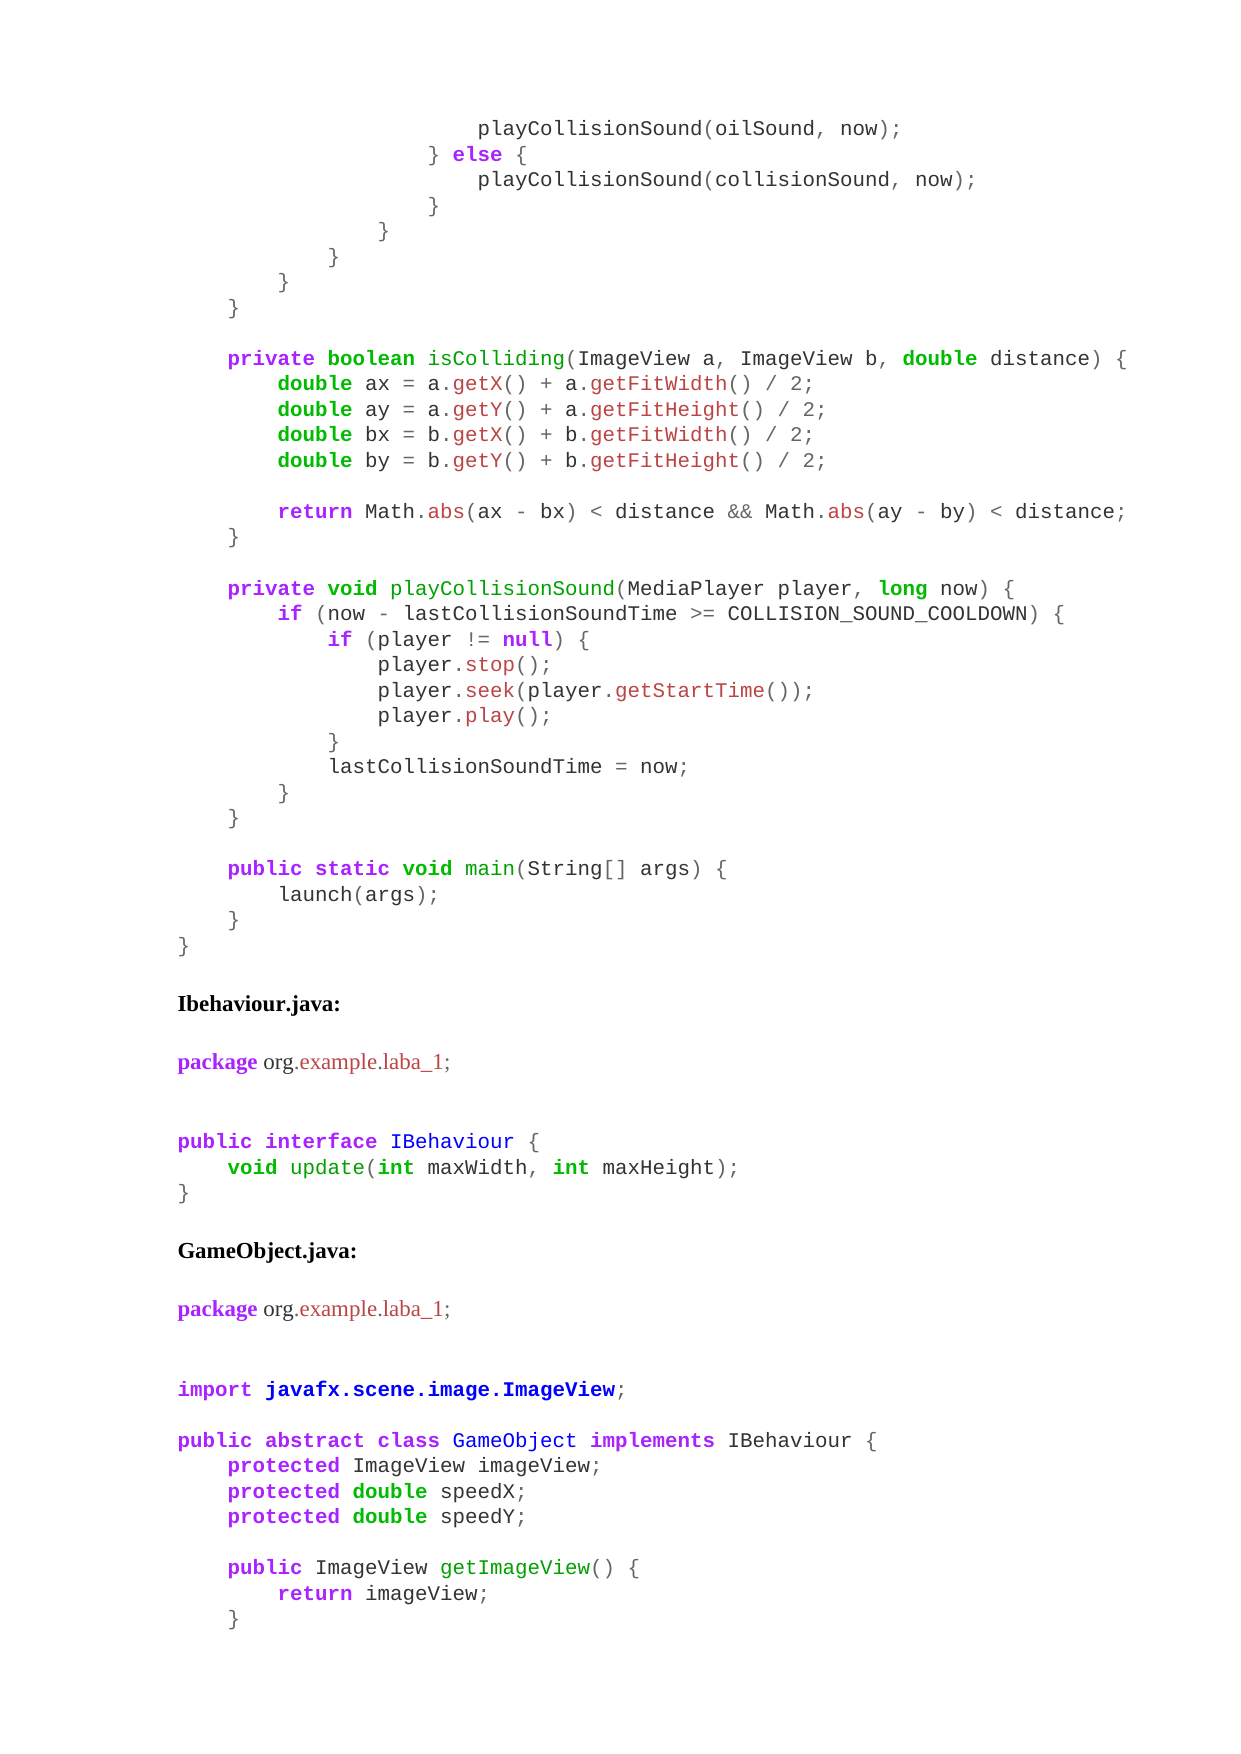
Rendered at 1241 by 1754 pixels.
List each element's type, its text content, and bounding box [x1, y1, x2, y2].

text } [177, 297, 1152, 320]
text } [177, 246, 1152, 269]
text } [177, 782, 1152, 805]
text } [177, 271, 1152, 295]
text if (now - lastCollisionSoundTime >= COLLISION_SOUND_COOLDOWN) { [177, 603, 1152, 627]
text } else { [177, 144, 1152, 167]
text } [177, 195, 1152, 218]
text if (player != null) { [177, 628, 1152, 652]
text } [177, 807, 1152, 831]
text double by = b.getY() + b.getFitHeight() / 2; [177, 450, 1152, 473]
text protected ImageView imageView; [177, 1455, 1152, 1479]
text } [177, 220, 1152, 244]
text Ibehaviour.java: [177, 990, 1152, 1016]
text } [177, 1182, 1152, 1206]
text return Math.abs(ax - bx) < distance && Math.abs(ay - by) < distance; [177, 501, 1152, 524]
text return imageView; [177, 1583, 1152, 1606]
text double ay = a.getY() + a.getFitHeight() / 2; [177, 399, 1152, 422]
text double ax = a.getX() + a.getFitWidth() / 2; [177, 373, 1152, 397]
text } [177, 1608, 1152, 1632]
text double bx = b.getX() + b.getFitWidth() / 2; [177, 424, 1152, 448]
text private void playCollisionSound(MediaPlayer player, long now) { [177, 577, 1152, 601]
text import javafx.scene.image.ImageView; [177, 1378, 1152, 1402]
text launch(args); [177, 884, 1152, 907]
text playCollisionSound(collisionSound, now); [177, 169, 1152, 193]
text package org.example.laba_1; [177, 1295, 1152, 1321]
text player.seek(player.getStartTime()); [177, 679, 1152, 703]
text package org.example.laba_1; [177, 1048, 1152, 1074]
text public interface IBehaviour { [177, 1131, 1152, 1155]
text private boolean isColliding(ImageView a, ImageView b, double distance) { [177, 348, 1152, 371]
text } [177, 935, 1152, 958]
text lastCollisionSoundTime = now; [177, 756, 1152, 780]
text } [177, 909, 1152, 933]
text public abstract class GameObject implements IBehaviour { [177, 1429, 1152, 1453]
text player.stop(); [177, 654, 1152, 678]
text player.play(); [177, 705, 1152, 729]
text } [177, 526, 1152, 550]
text protected double speedX; [177, 1481, 1152, 1504]
text protected double speedY; [177, 1506, 1152, 1530]
text void update(int maxWidth, int maxHeight); [177, 1157, 1152, 1180]
text playCollisionSound(oilSound, now); [177, 118, 1152, 142]
text } [177, 731, 1152, 754]
text GameObject.java: [177, 1237, 1152, 1263]
text public ImageView getImageView() { [177, 1557, 1152, 1581]
text public static void main(String[] args) { [177, 858, 1152, 882]
